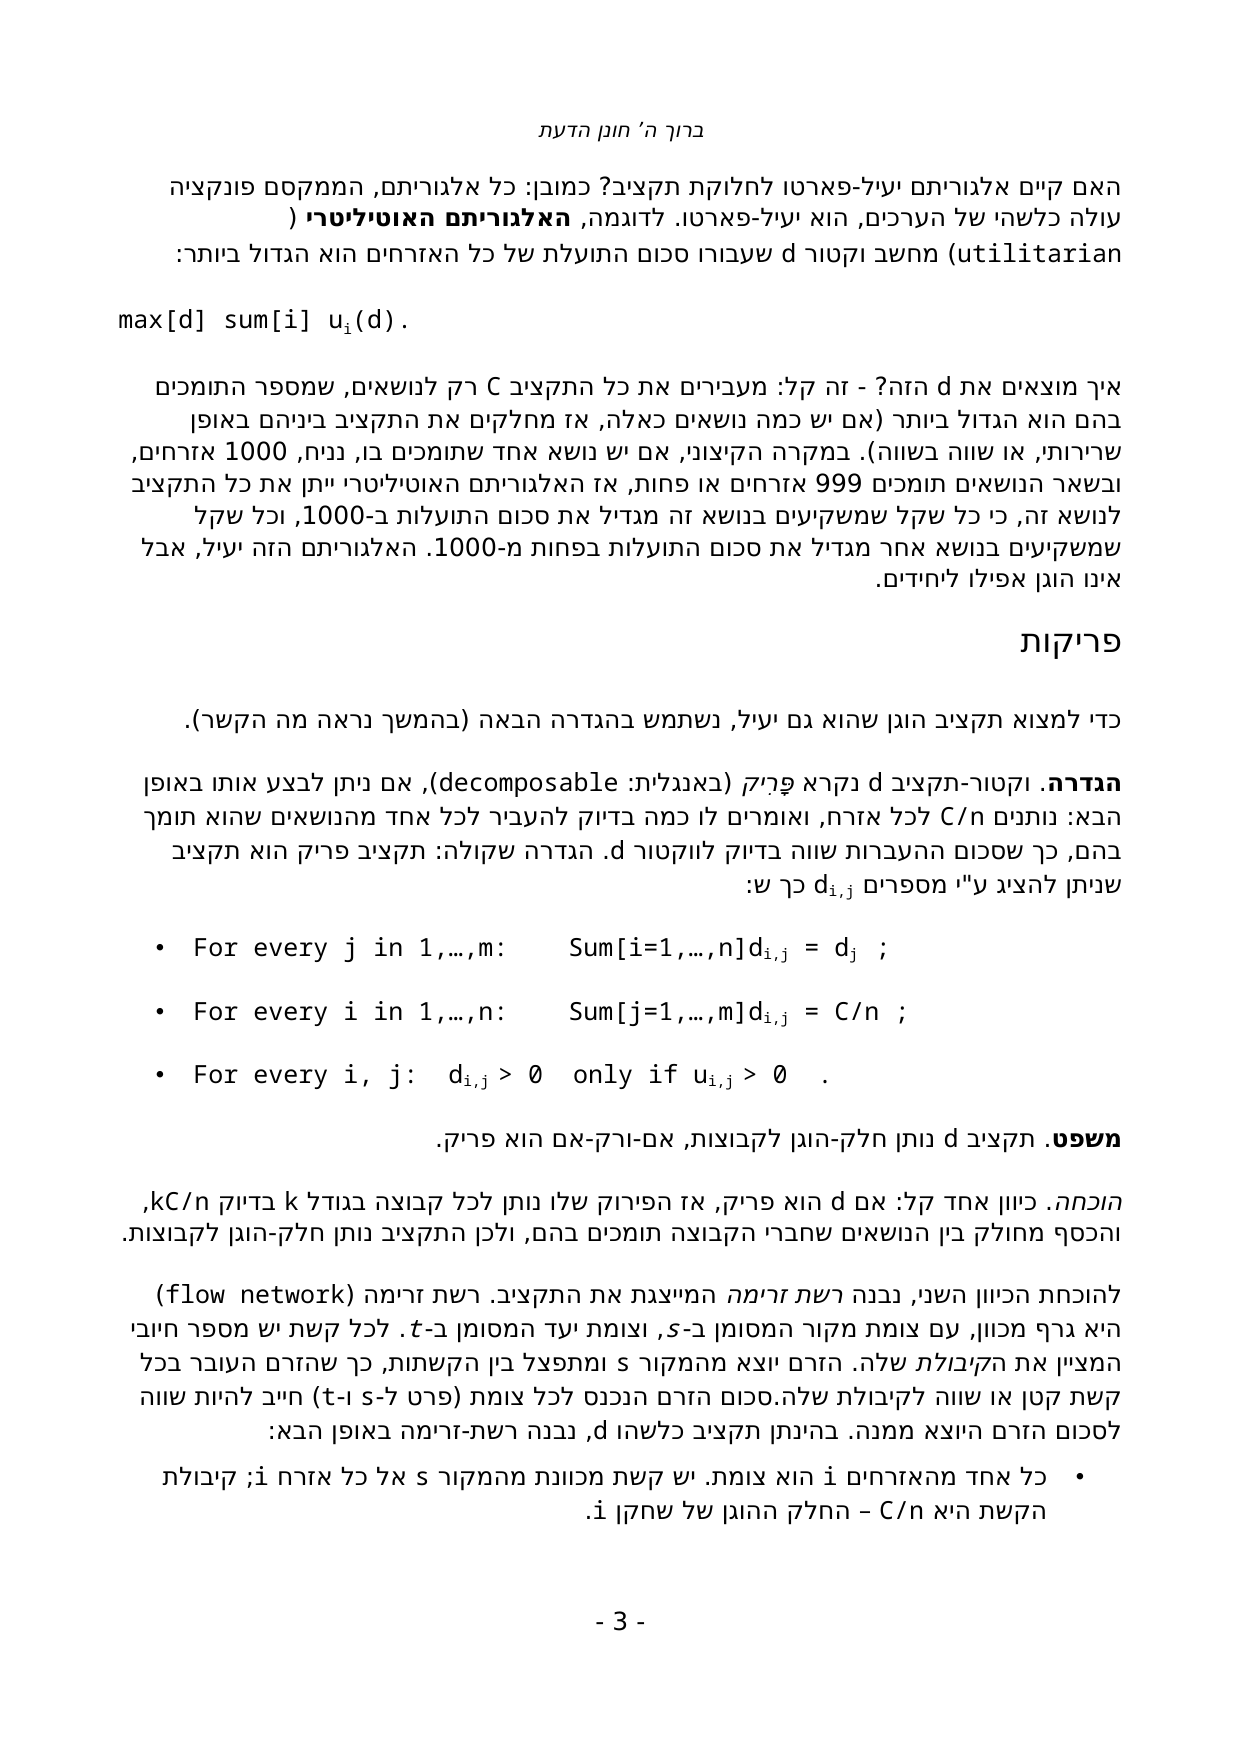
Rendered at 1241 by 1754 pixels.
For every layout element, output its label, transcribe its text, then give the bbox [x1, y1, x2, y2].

list For every i in 1,…,n: Sum[j=1,…,m]di,j = C/n ; [156, 993, 1122, 1027]
text max[d] sum[i] ui(d). [118, 302, 1122, 339]
text איך מוצאים את d הזה? - זה קל: מעבירים את כל התקציב C רק לנושאים, שמספר התומכים בהם הוא הגדול ביותר (אם יש כמה נושאים כאלה, אז מחלקים את התקציב ביניהם באופן שרירותי, או שווה בשווה). במקרה הקיצוני, אם יש נושא אחד שתומכים בו, נניח, 1000 אזרחים, ובשאר הנושאים תומכים 999 אזרחים או פחות, אז האלגוריתם האוטיליטרי ייתן את כל התקציב לנושא זה, כי כל שקל שמשקיעים בנושא זה מגדיל את סכום התועלות ב-1000, וכל שקל שמשקיעים בנושא אחר מגדיל את סכום התועלות בפחות מ-1000. האלגוריתם הזה יעיל, אבל אינו הוגן אפילו ליחידים. [118, 368, 1122, 596]
text כדי למצוא תקציב הוגן שהוא גם יעיל, נשתמש בהגדרה הבאה (בהמשך נראה מה הקשר). [118, 706, 1122, 735]
list For every i, j: di,j > 0 only if ui,j > 0 . [156, 1057, 1122, 1091]
text הוכחה. כיוון אחד קל: אם d הוא פריק, אז הפירוק שלו נותן לכל קבוצה בגודל k בדיוק kC/n, והכסף מחולק בין הנושאים שחברי הקבוצה תומכים בהם, ולכן התקציב נותן חלק-הוגן לקבוצות. [118, 1184, 1122, 1247]
text הגדרה. וקטור-תקציב d נקרא פָּרִיק (באנגלית: decomposable), אם ניתן לבצע אותו באופן הבא: נותנים C/n לכל אזרח, ואומרים לו כמה בדיוק להעביר לכל אחד מהנושאים שהוא תומך בהם, כך שסכום ההעברות שווה בדיוק לווקטור d. הגדרה שקולה: תקציב פריק הוא תקציב שניתן להציג ע"י מספרים di,j כך ש: [118, 764, 1122, 900]
subtitle פריקות [118, 621, 1122, 663]
text האם קיים אלגוריתם יעיל-פארטו לחלוקת תקציב? כמובן: כל אלגוריתם, הממקסם פונקציה עולה כלשהי של הערכים, הוא יעיל-פארטו. לדוגמה, האלגוריתם האוטיליטרי (utilitarian) מחשב וקטור d שעבורו סכום התועלת של כל האזרחים הוא הגדול ביותר: [118, 172, 1122, 272]
list כל אחד מהאזרחים i הוא צומת. יש קשת מכוונת מהמקור s אל כל אזרח i; קיבולת הקשת היא C/n – החלק ההוגן של שחקן i. [118, 1459, 1084, 1527]
text משפט. תקציב d נותן חלק-הוגן לקבוצות, אם-ורק-אם הוא פריק. [118, 1121, 1122, 1154]
text להוכחת הכיוון השני, נבנה רשת זרימה המייצגת את התקציב. רשת זרימה (flow network) היא גרף מכוון, עם צומת מקור המסומן ב-s, וצומת יעד המסומן ב-t. לכל קשת יש מספר חיובי המציין את הקיבולת שלה. הזרם יוצא מהמקור s ומתפצל בין הקשתות, כך שהזרם העובר בכל קשת קטן או שווה לקיבולת שלה.סכום הזרם הנכנס לכל צומת (פרט ל-s ו-t) חייב להיות שווה לסכום הזרם היוצא ממנה. בהינתן תקציב כלשהו d, נבנה רשת-זרימה באופן הבא: [118, 1277, 1122, 1447]
list For every j in 1,…,m: Sum[i=1,…,n]di,j = dj ; [156, 930, 1122, 964]
